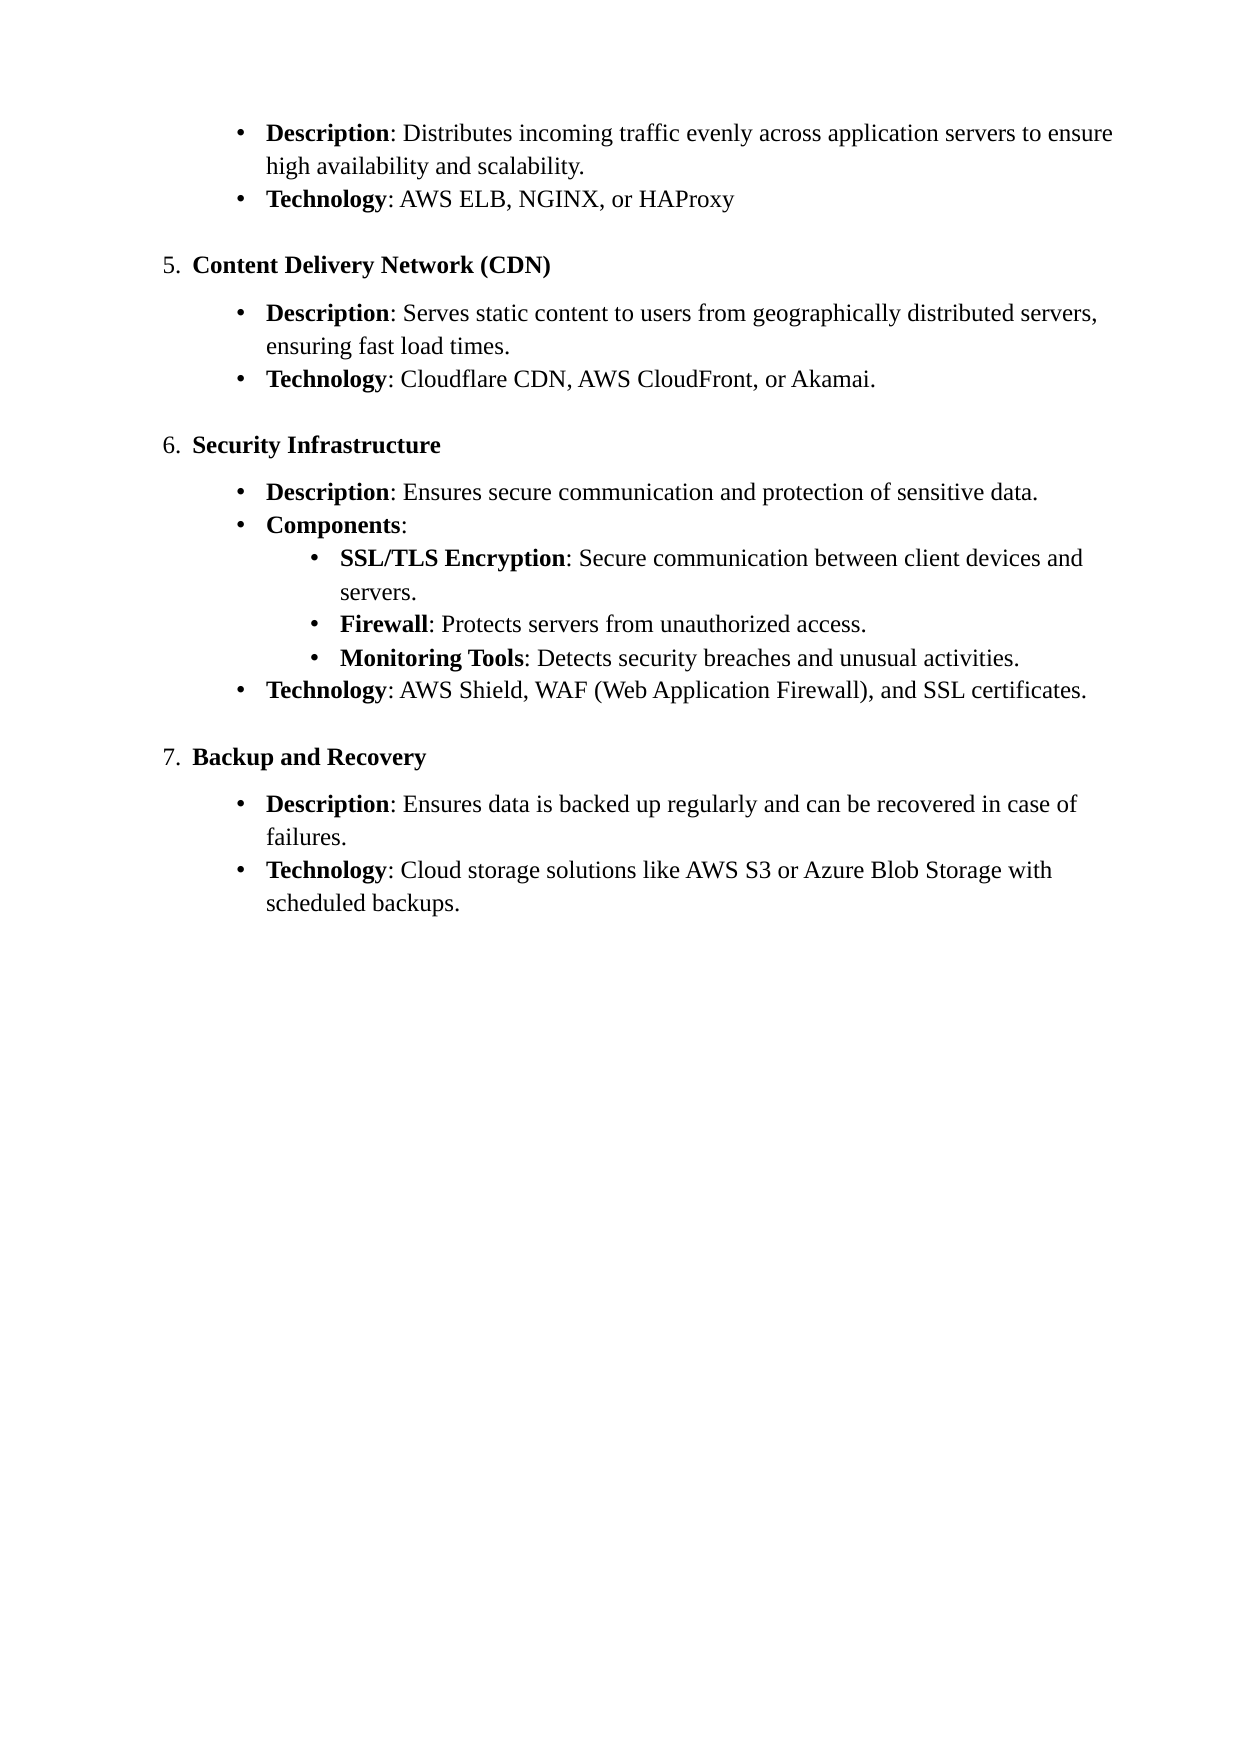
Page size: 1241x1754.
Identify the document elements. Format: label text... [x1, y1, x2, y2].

list Description: Serves static content to users from geographically distributed servers, ensuring fast load times. [236, 298, 1122, 359]
list Technology: AWS Shield, WAF (Web Application Firewall), and SSL certificates. [236, 676, 1122, 704]
list Monitoring Tools: Detects security breaches and unusual activities. [310, 643, 1122, 671]
list Description: Distributes incoming traffic evenly across application servers to ensure high availability and scalability. [236, 118, 1122, 180]
list Firewall: Protects servers from unauthorized access. [310, 609, 1122, 638]
list Description: Ensures data is backed up regularly and can be recovered in case of failures. [236, 789, 1122, 851]
list SSL/TLS Encryption: Secure communication between client devices and servers. [310, 543, 1122, 605]
list Backup and Recovery [162, 742, 1122, 770]
list Technology: AWS ELB, NGINX, or HAProxy [236, 184, 1122, 213]
list Content Delivery Network (CDN) [162, 250, 1122, 279]
list Security Infrastructure [162, 430, 1122, 459]
list Technology: Cloud storage solutions like AWS S3 or Azure Blob Storage with scheduled backups. [236, 855, 1122, 917]
list Components: [236, 511, 1122, 539]
list Technology: Cloudflare CDN, AWS CloudFront, or Akamai. [236, 364, 1122, 393]
list Description: Ensures secure communication and protection of sensitive data. [236, 477, 1122, 506]
